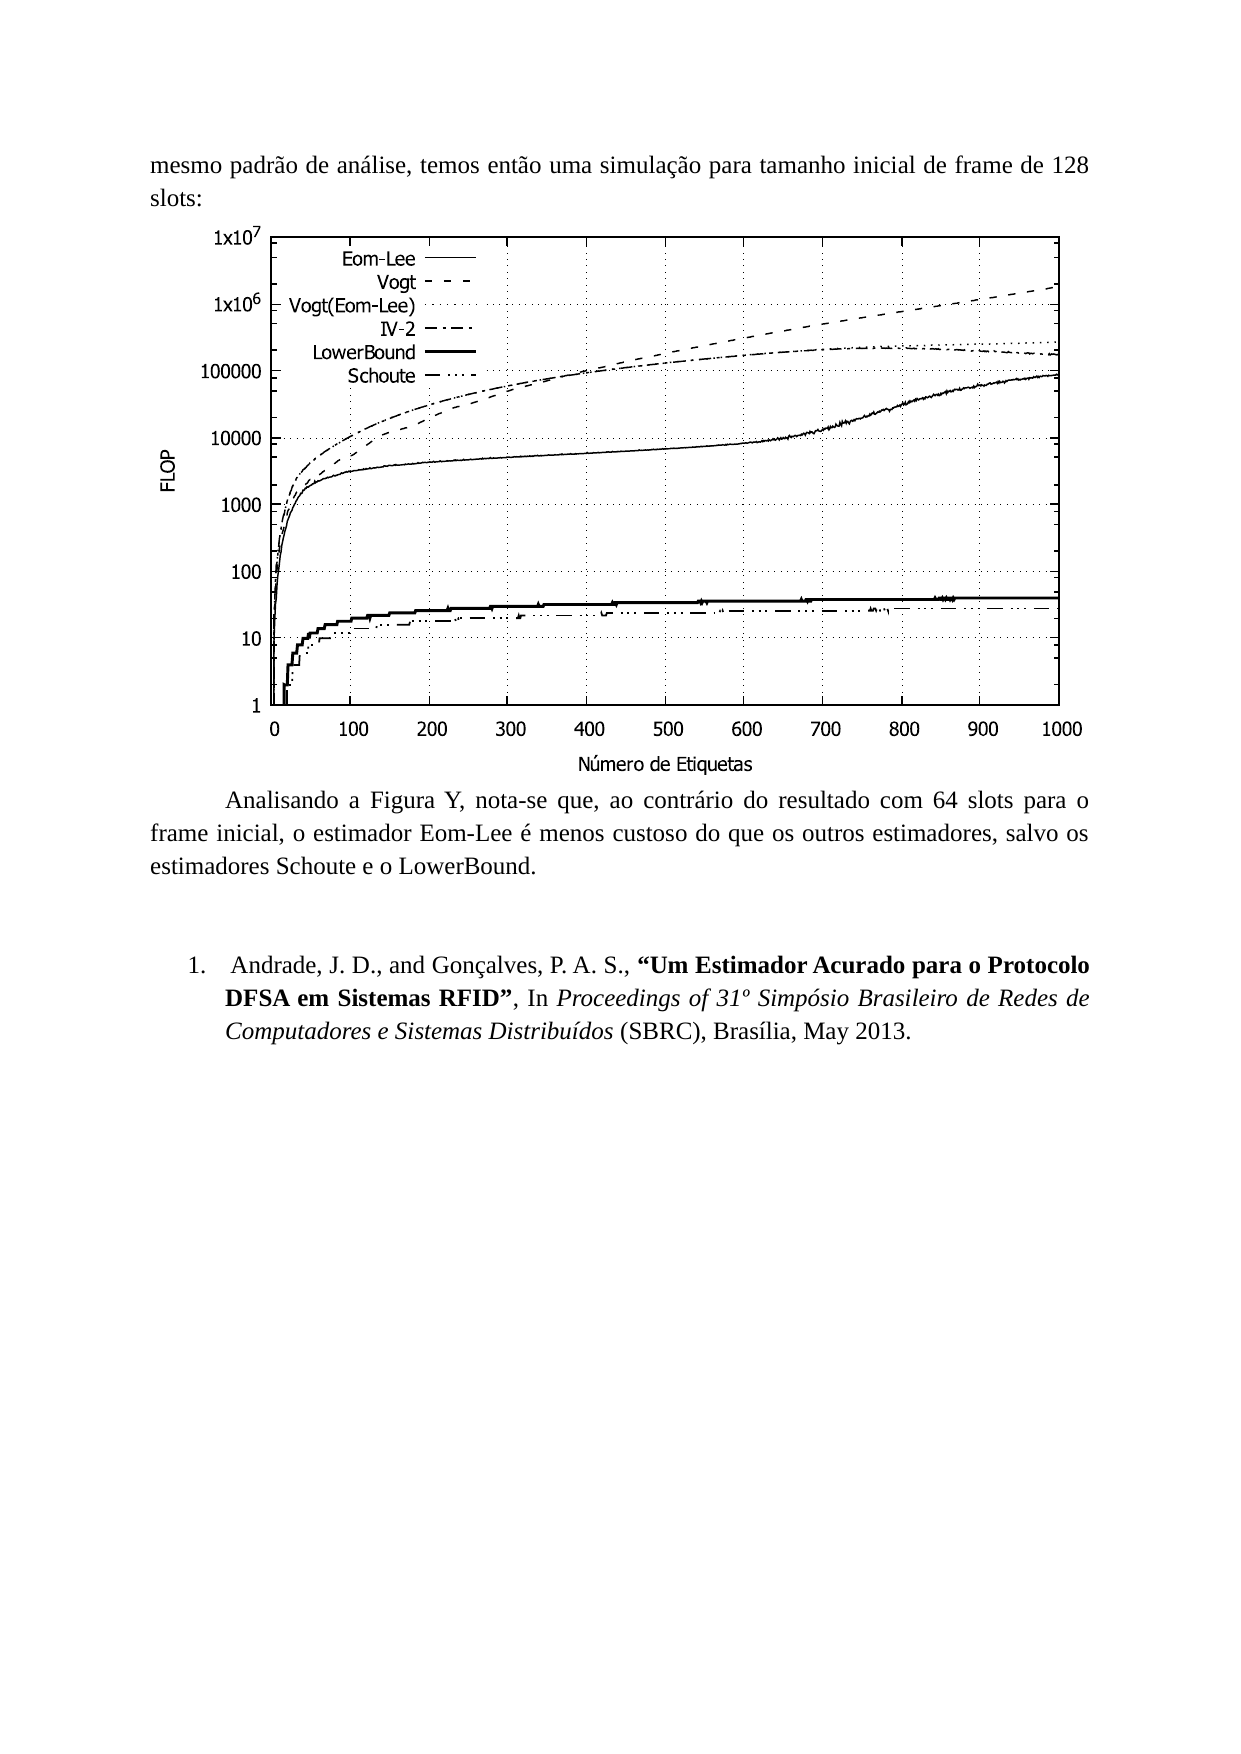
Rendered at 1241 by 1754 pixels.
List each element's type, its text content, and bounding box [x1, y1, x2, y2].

text Analisando a Figura Y, nota-se que, ao contrário do resultado com 64 slots para o frame inicial, o estimador Eom-Lee é menos custoso do que os outros estimadores, salvo os estimadores Schoute e o LowerBound. [150, 781, 1090, 879]
text mesmo padrão de análise, temos então uma simulação para tamanho inicial de frame de 128 slots: [150, 150, 1090, 212]
list Andrade, J. D., and Gonçalves, P. A. S., “Um Estimador Acurado para o Protocolo DFSA em Sistemas RFID”, In Proceedings of 31º Simpósio Brasileiro de Redes de Computadores e Sistemas Distribuídos (SBRC), Brasília, May 2013. [187, 950, 1090, 1045]
